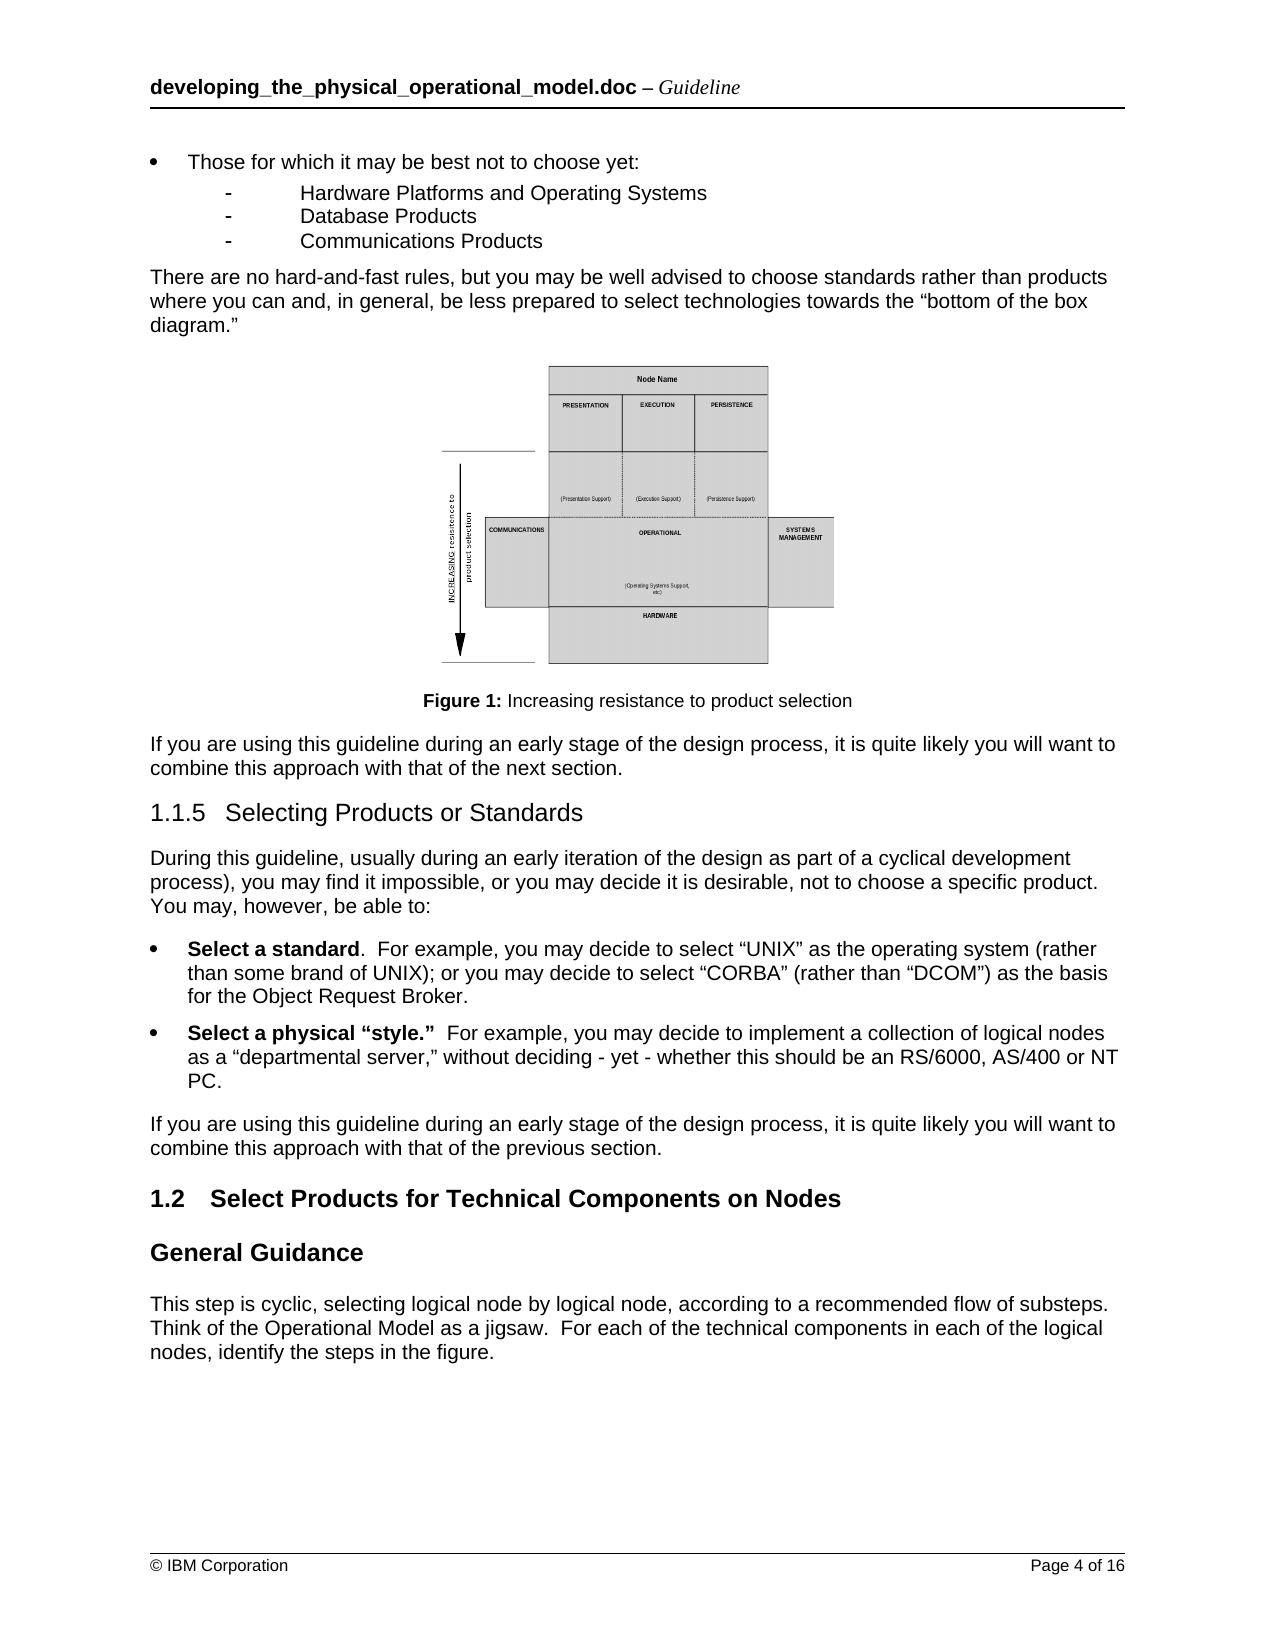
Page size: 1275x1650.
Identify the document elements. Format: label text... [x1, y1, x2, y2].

list Communications Products [225, 228, 1125, 252]
text There are no hard-and-fast rules, but you may be well advised to choose standards rather than products where you can and, in general, be less prepared to select technologies towards the “bottom of the box diagram.” [150, 265, 1125, 337]
text General Guidance [150, 1238, 1125, 1267]
text If you are using this guideline during an early stage of the design process, it is quite likely you will want to combine this approach with that of the next section. [150, 732, 1125, 779]
list Select a standard. For example, you may decide to select “UNIX” as the operating system (rather than some brand of UNIX); or you may decide to select “CORBA” (rather than “DCOM”) as the basis for the Object Request Broker. [150, 936, 1125, 1008]
text During this guideline, usually during an early iteration of the design as part of a cyclical development process), you may find it impossible, or you may decide it is desirable, not to choose a specific product. You may, however, be able to: [150, 846, 1125, 918]
list Hardware Platforms and Operating Systems [225, 180, 1125, 204]
list Database Products [225, 204, 1125, 228]
list Select a physical “style.” For example, you may decide to implement a collection of logical nodes as a “departmental server,” without deciding - yet - whether this should be an RS/6000, AS/400 or NT PC. [150, 1021, 1125, 1093]
text Figure 1: Increasing resistance to product selection [150, 690, 1125, 712]
subtitle Selecting Products or Standards [150, 798, 1125, 827]
subtitle Select Products for Technical Components on Nodes [150, 1184, 1125, 1213]
text If you are using this guideline during an early stage of the design process, it is quite likely you will want to combine this approach with that of the previous section. [150, 1112, 1125, 1159]
text This step is cyclic, selecting logical node by logical node, according to a recommended flow of substeps. Think of the Operational Model as a jigsaw. For each of the technical components in each of the logical nodes, identify the steps in the figure. [150, 1292, 1125, 1364]
list Those for which it may be best not to choose yet: [150, 150, 1125, 174]
